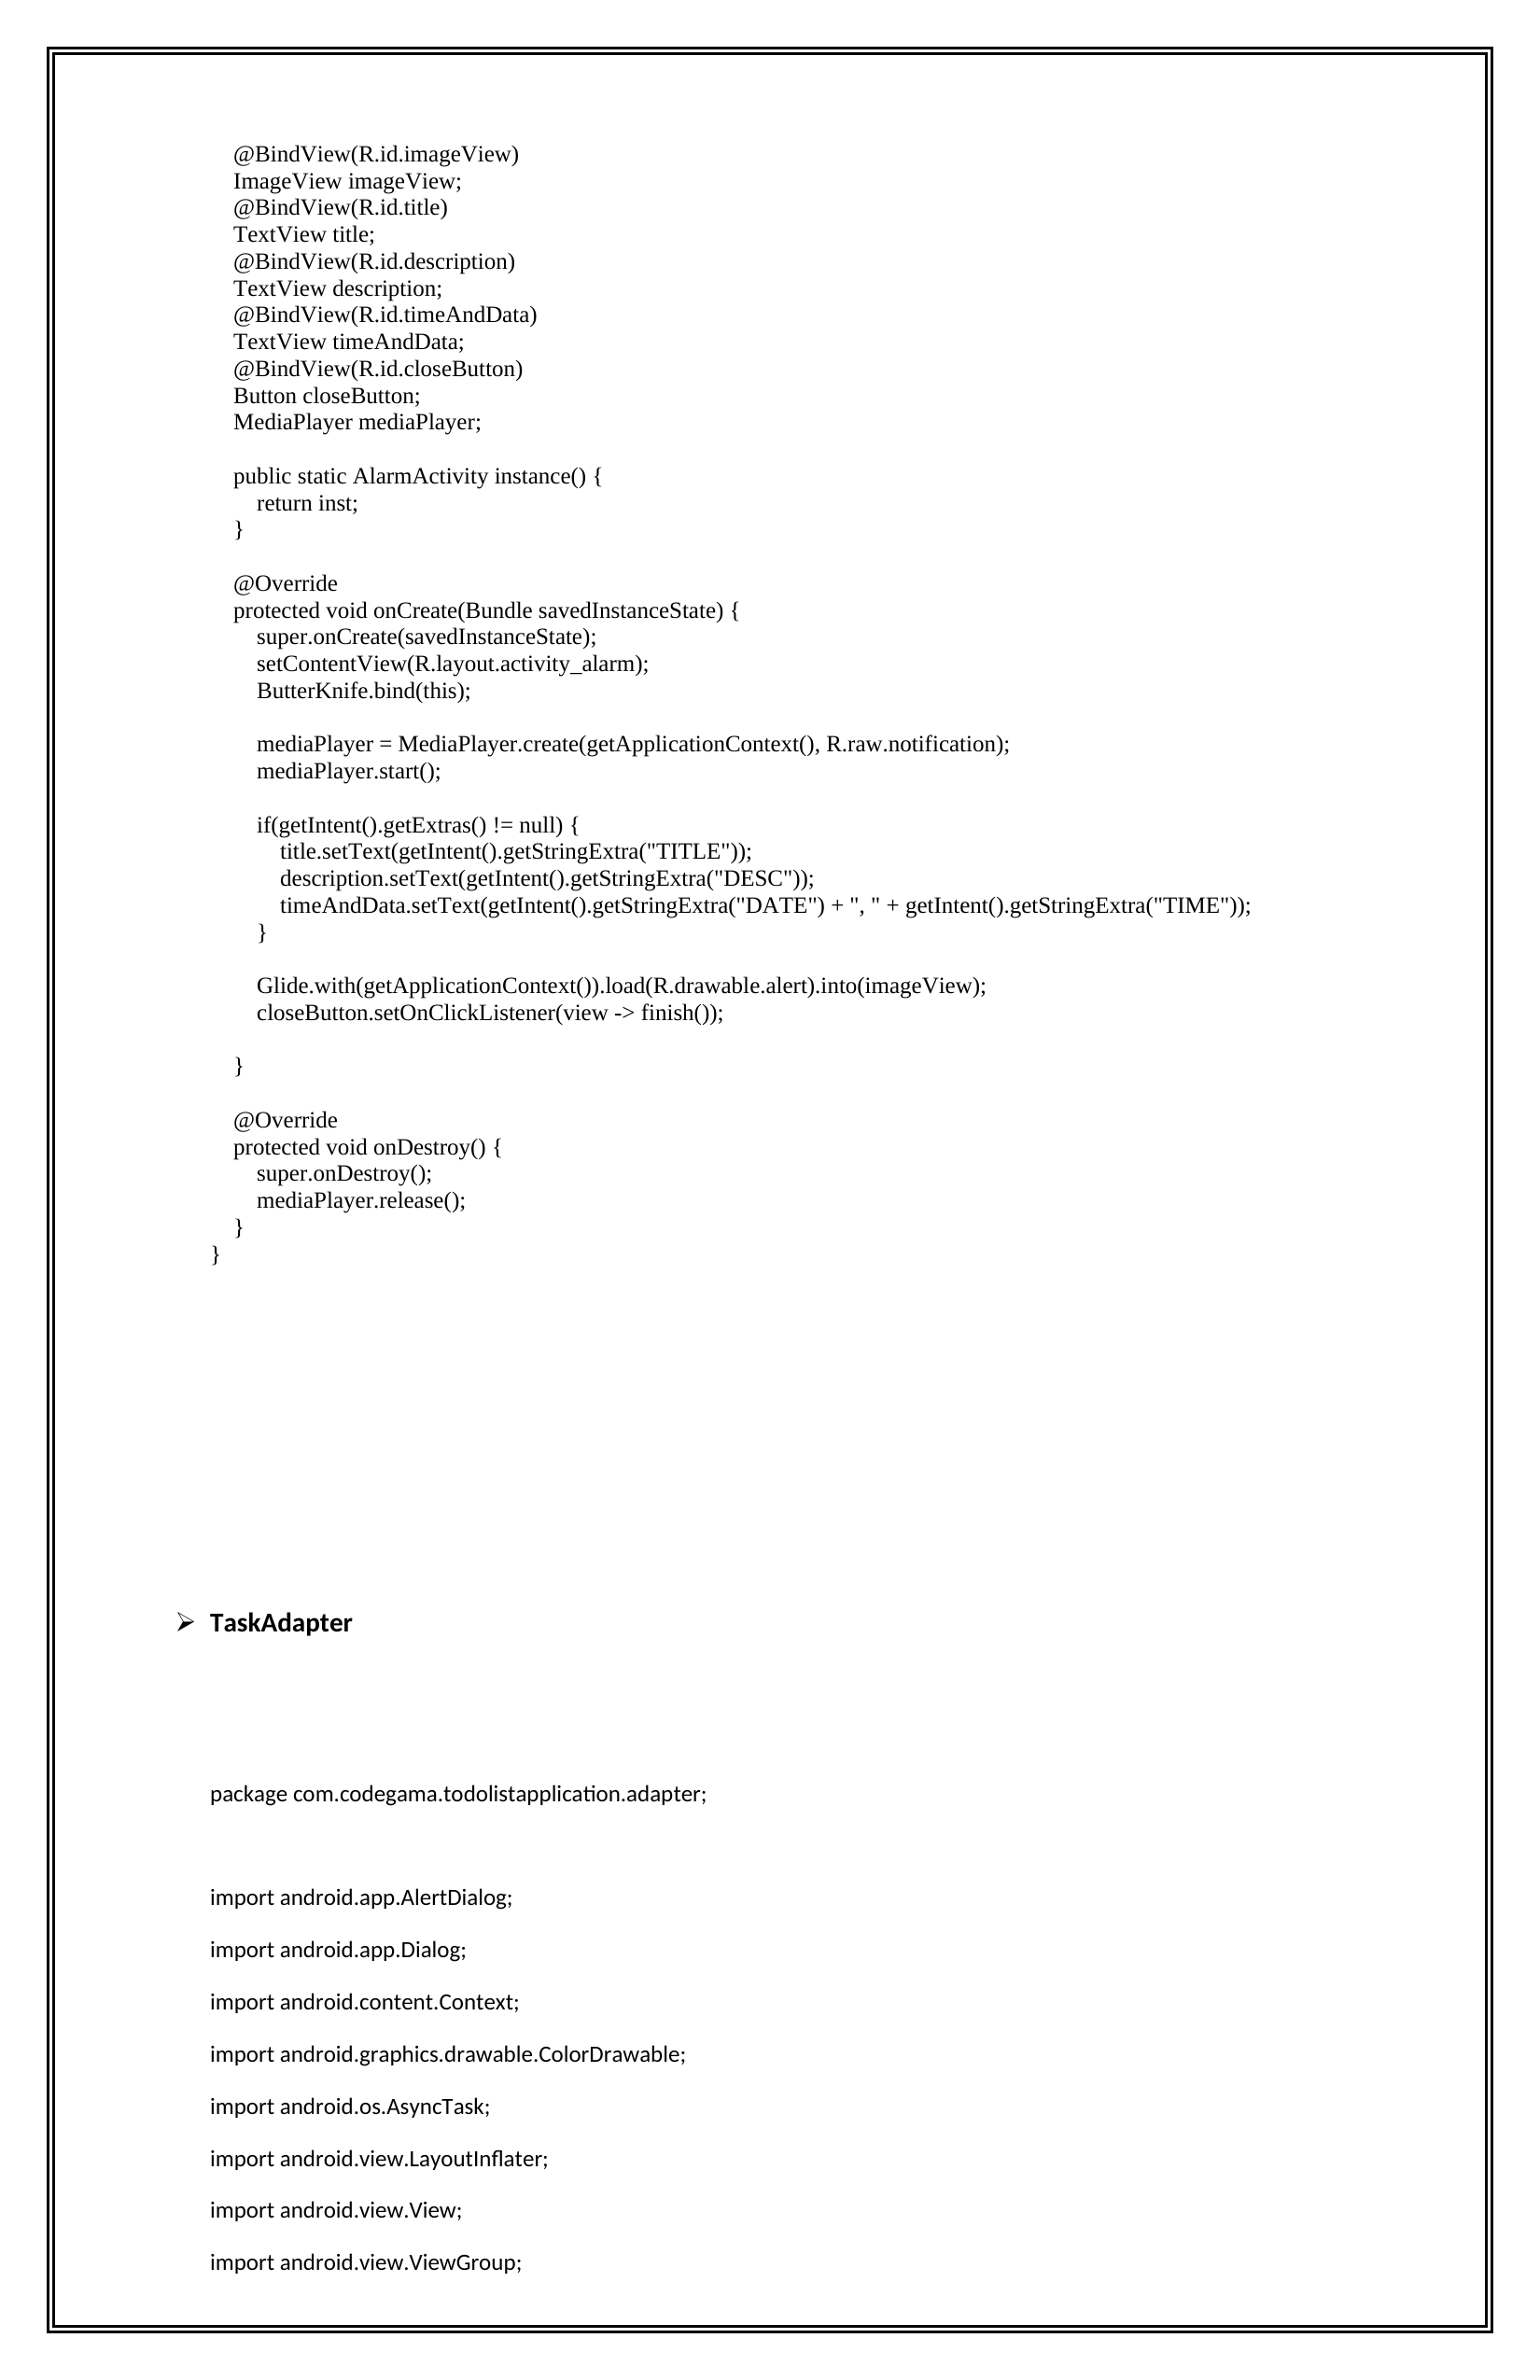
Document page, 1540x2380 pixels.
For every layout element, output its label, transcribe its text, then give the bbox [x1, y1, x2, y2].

text public static AlarmActivity instance() { [210, 462, 1400, 489]
text ImageView imageView; [210, 167, 1400, 193]
text @BindView(R.id.imageView) [210, 140, 1400, 167]
text @BindView(R.id.title) [210, 193, 1400, 220]
text } [210, 1240, 1400, 1267]
list TaskAdapter [175, 1606, 1400, 1639]
text return inst; [210, 489, 1400, 515]
text @BindView(R.id.timeAndData) [210, 301, 1400, 328]
list import android.view.View; [210, 2196, 1400, 2224]
text closeButton.setOnClickListener(view -> finish()); [210, 999, 1400, 1026]
text @Override [210, 1106, 1400, 1133]
list import android.content.Context; [210, 1987, 1400, 2016]
text @BindView(R.id.description) [210, 247, 1400, 274]
text timeAndData.setText(getIntent().getStringExtra("DATE") + ", " + getIntent().getStringExtra("TIME")); [210, 891, 1400, 918]
text TextView title; [210, 220, 1400, 247]
text @Override [210, 569, 1400, 596]
text TextView timeAndData; [210, 328, 1400, 355]
list import android.graphics.drawable.ColorDrawable; [210, 2039, 1400, 2068]
text MediaPlayer mediaPlayer; [210, 408, 1400, 435]
text setContentView(R.layout.activity_alarm); [210, 650, 1400, 677]
text if(getIntent().getExtras() != null) { [210, 811, 1400, 837]
text } [210, 918, 1400, 945]
text protected void onCreate(Bundle savedInstanceState) { [210, 596, 1400, 623]
text } [210, 1213, 1400, 1240]
list import android.app.Dialog; [210, 1935, 1400, 1964]
list import android.view.LayoutInflater; [210, 2144, 1400, 2172]
text ButterKnife.bind(this); [210, 677, 1400, 704]
list package com.codegama.todolistapplication.adapter; [210, 1779, 1400, 1807]
text super.onDestroy(); [210, 1159, 1400, 1186]
list import android.view.ViewGroup; [210, 2247, 1400, 2276]
text Button closeButton; [210, 382, 1400, 408]
text mediaPlayer.release(); [210, 1186, 1400, 1213]
text } [210, 1052, 1400, 1079]
text protected void onDestroy() { [210, 1133, 1400, 1159]
text mediaPlayer = MediaPlayer.create(getApplicationContext(), R.raw.notification); [210, 730, 1400, 757]
text mediaPlayer.start(); [210, 757, 1400, 784]
text Glide.with(getApplicationContext()).load(R.drawable.alert).into(imageView); [210, 972, 1400, 999]
text @BindView(R.id.closeButton) [210, 355, 1400, 382]
text title.setText(getIntent().getStringExtra("TITLE")); [210, 837, 1400, 864]
text } [210, 515, 1400, 542]
text TextView description; [210, 274, 1400, 301]
list import android.app.AlertDialog; [210, 1883, 1400, 1911]
list import android.os.AsyncTask; [210, 2092, 1400, 2120]
text super.onCreate(savedInstanceState); [210, 623, 1400, 650]
text description.setText(getIntent().getStringExtra("DESC")); [210, 864, 1400, 891]
